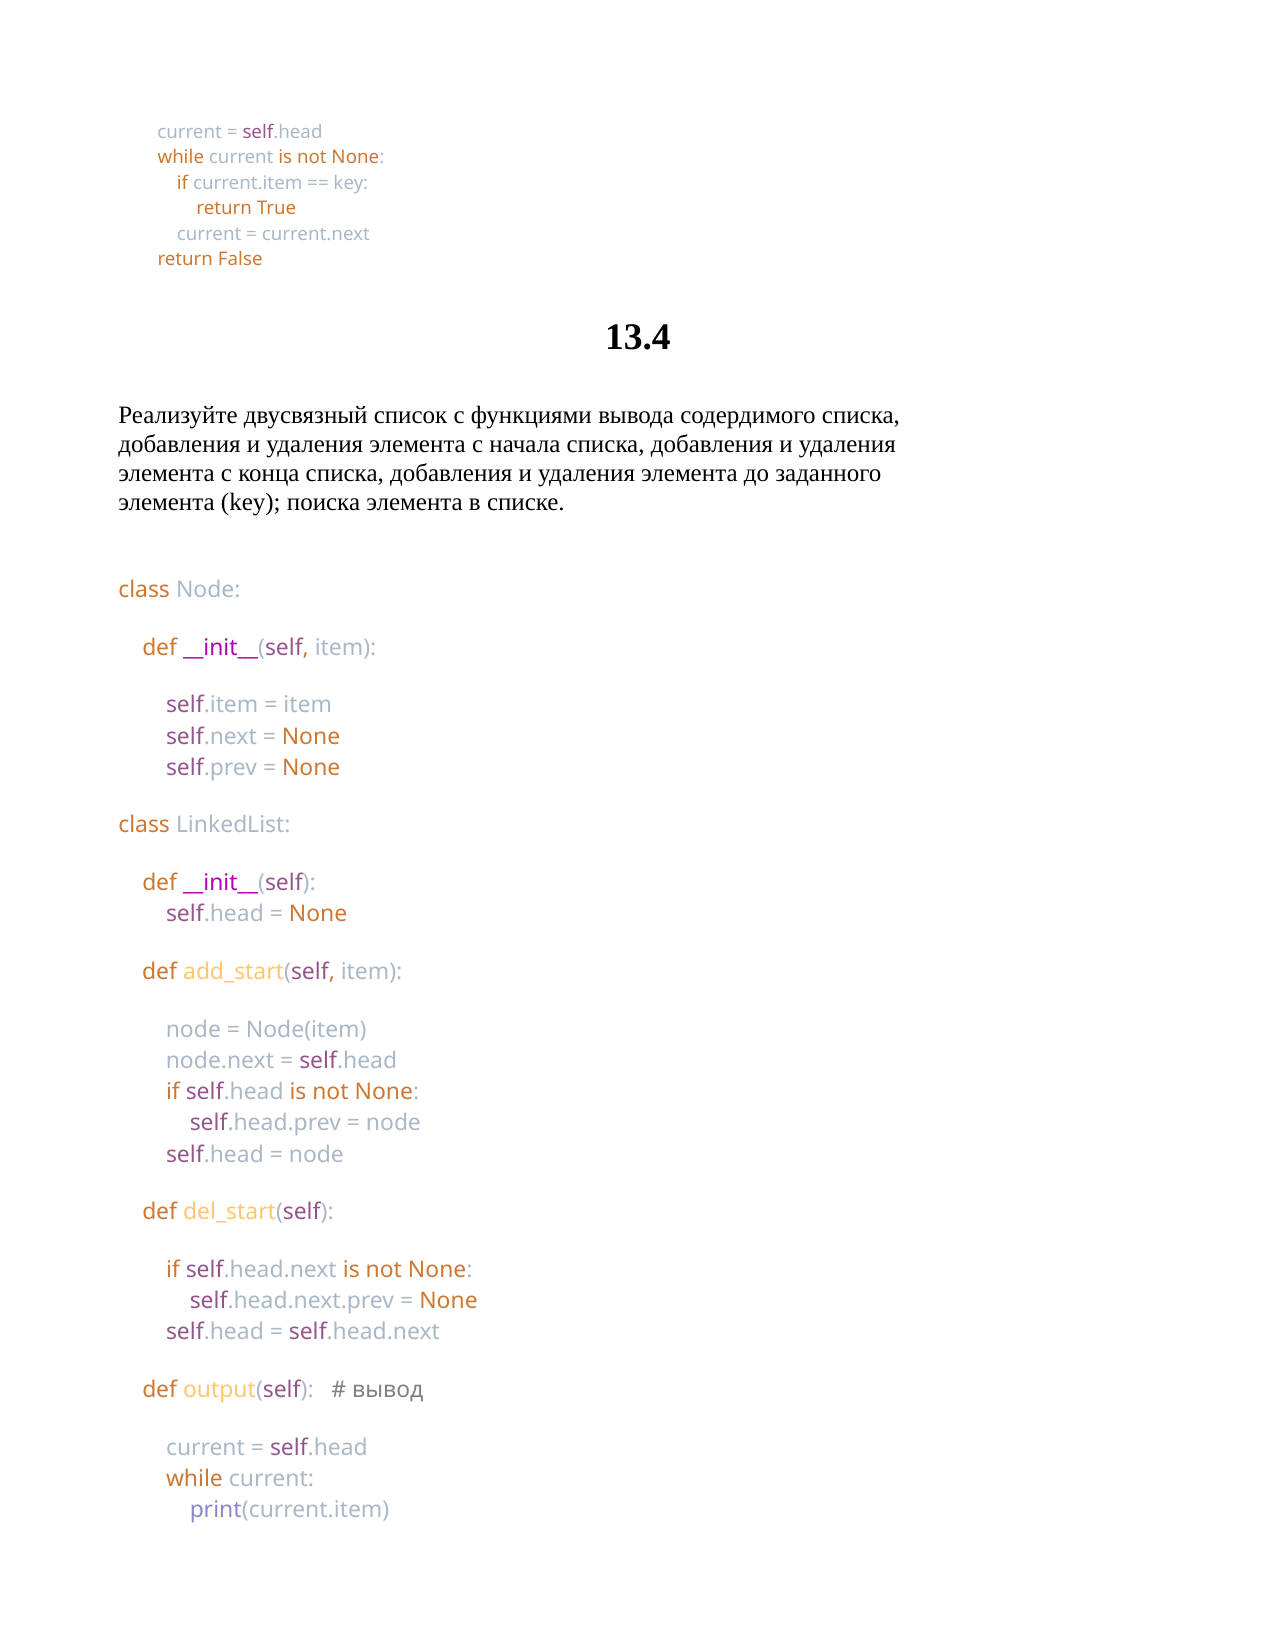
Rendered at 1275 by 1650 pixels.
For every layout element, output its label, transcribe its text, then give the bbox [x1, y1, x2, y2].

text элемента (key); поиска элемента в списке. [118, 487, 1157, 516]
text 13.4 [118, 314, 1157, 357]
text class Node: def __init__(self, item): self.item = item self.next = None self.prev = None class LinkedList: def __init__(self): self.head = None def add_start(self, item): node = Node(item) node.next = self.head if self.head is not None: self.head.prev = node self.head = node def del_start(self): if self.head.next is not None: self.head.next.prev = None self.head = self.head.next def output(self): # вывод current = self.head while current: print(current.item) [118, 573, 1157, 1524]
text добавления и удаления элемента с начала списка, добавления и удаления [118, 429, 1157, 458]
text current = self.head while current is not None: if current.item == key: return True current = current.next return False [118, 118, 1157, 271]
text Реализуйте двусвязный список с функциями вывода содердимого списка, [118, 401, 1157, 429]
text элемента с конца списка, добавления и удаления элемента до заданного [118, 458, 1157, 487]
